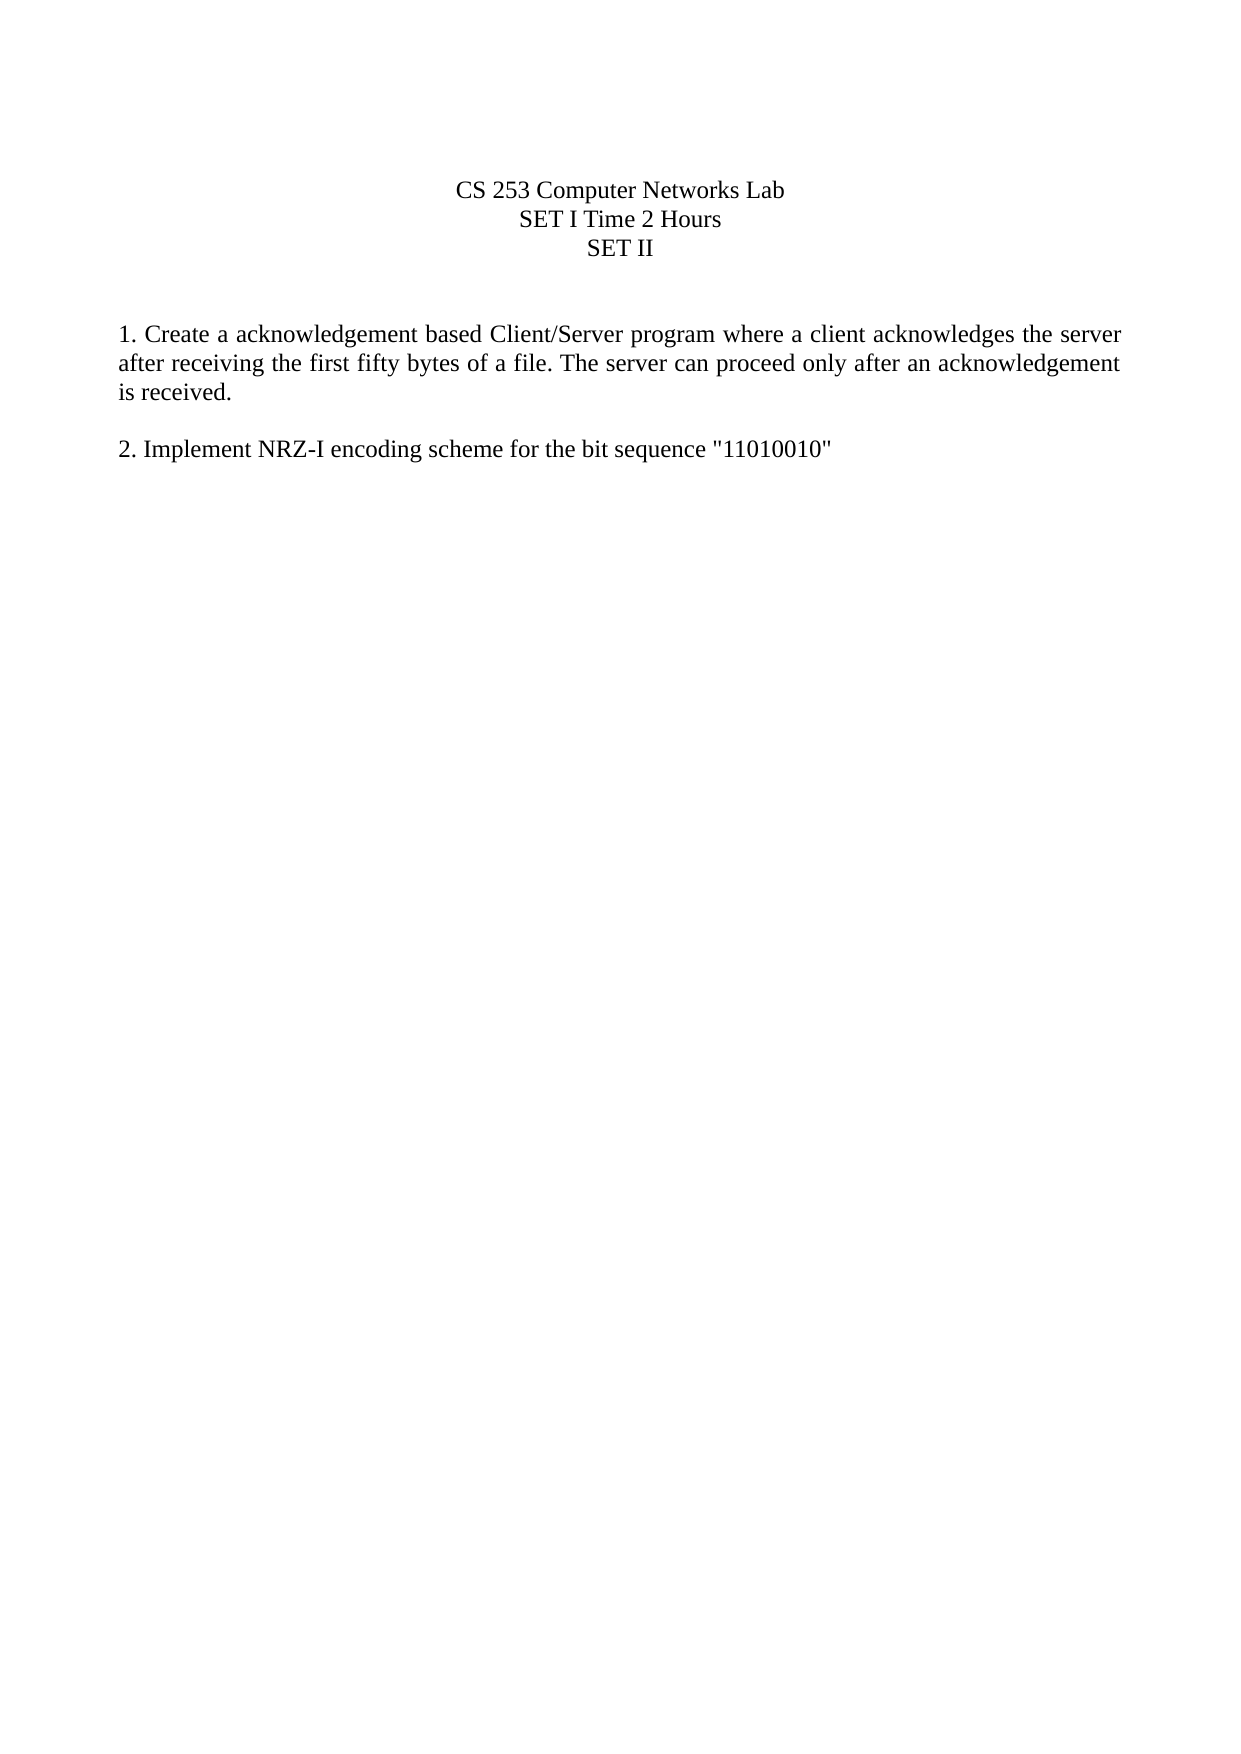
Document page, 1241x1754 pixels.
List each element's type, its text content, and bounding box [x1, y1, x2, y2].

text 1. Create a acknowledgement based Client/Server program where a client acknowledges the server after receiving the first fifty bytes of a file. The server can proceed only after an acknowledgement is received. [118, 319, 1122, 406]
text SET I Time 2 Hours [118, 204, 1122, 233]
text CS 253 Computer Networks Lab [118, 176, 1122, 204]
text SET II [118, 233, 1122, 262]
text 2. Implement NRZ-I encoding scheme for the bit sequence "11010010" [118, 434, 1122, 463]
